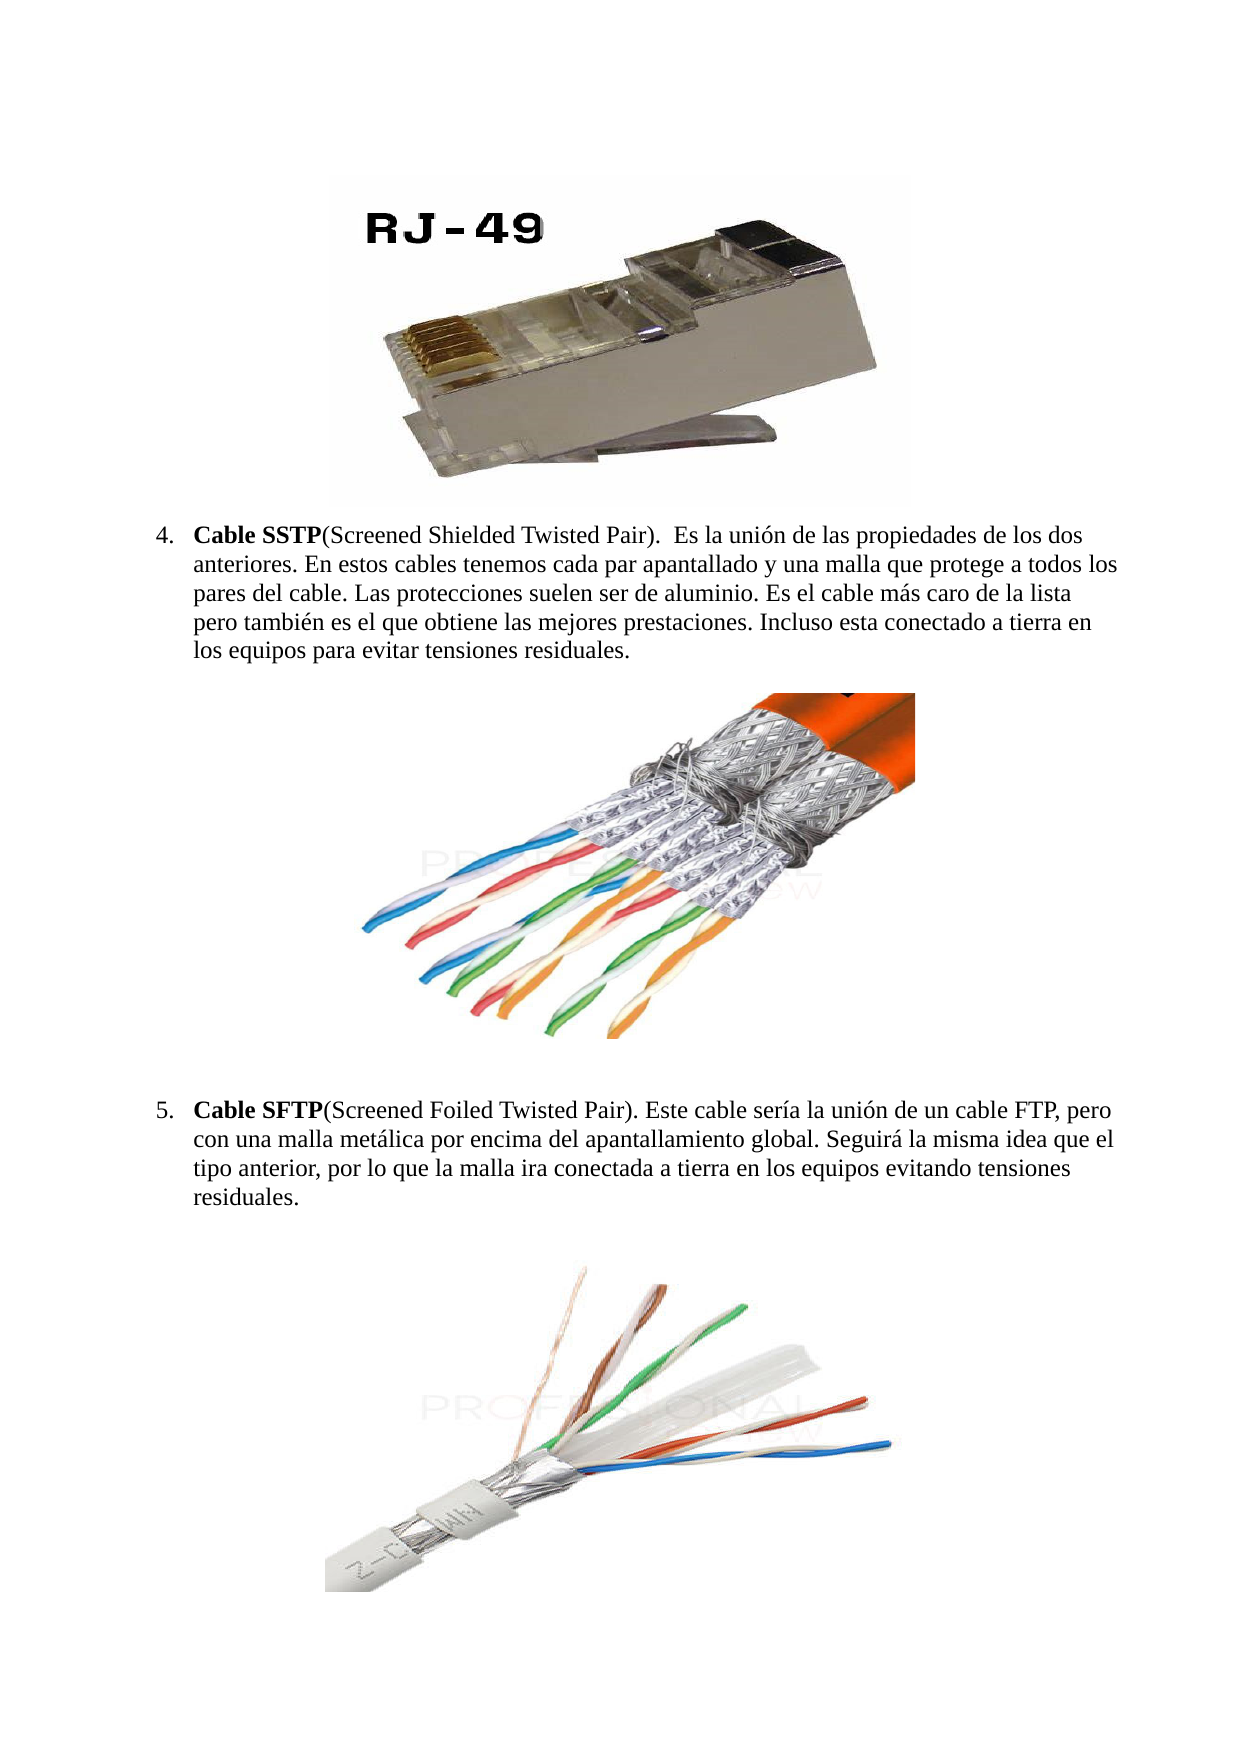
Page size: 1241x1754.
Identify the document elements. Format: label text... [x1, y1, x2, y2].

picture [325, 693, 916, 1039]
list Cable SFTP(Screened Foiled Twisted Pair). Este cable sería la unión de un cable FTP, pero con una malla metálica por encima del apantallamiento global. Seguirá la misma idea que el tipo anterior, por lo que la malla ira conectada a tierra en los equipos evitando tensiones residuales. [156, 1096, 1122, 1211]
picture [329, 175, 911, 507]
picture [325, 1237, 916, 1592]
list Cable SSTP(Screened Shielded Twisted Pair). Es la unión de las propiedades de los dos anteriores. En estos cables tenemos cada par apantallado y una malla que protege a todos los pares del cable. Las protecciones suelen ser de aluminio. Es el cable más caro de la lista pero también es el que obtiene las mejores prestaciones. Incluso esta conectado a tierra en los equipos para evitar tensiones residuales. [156, 521, 1122, 664]
